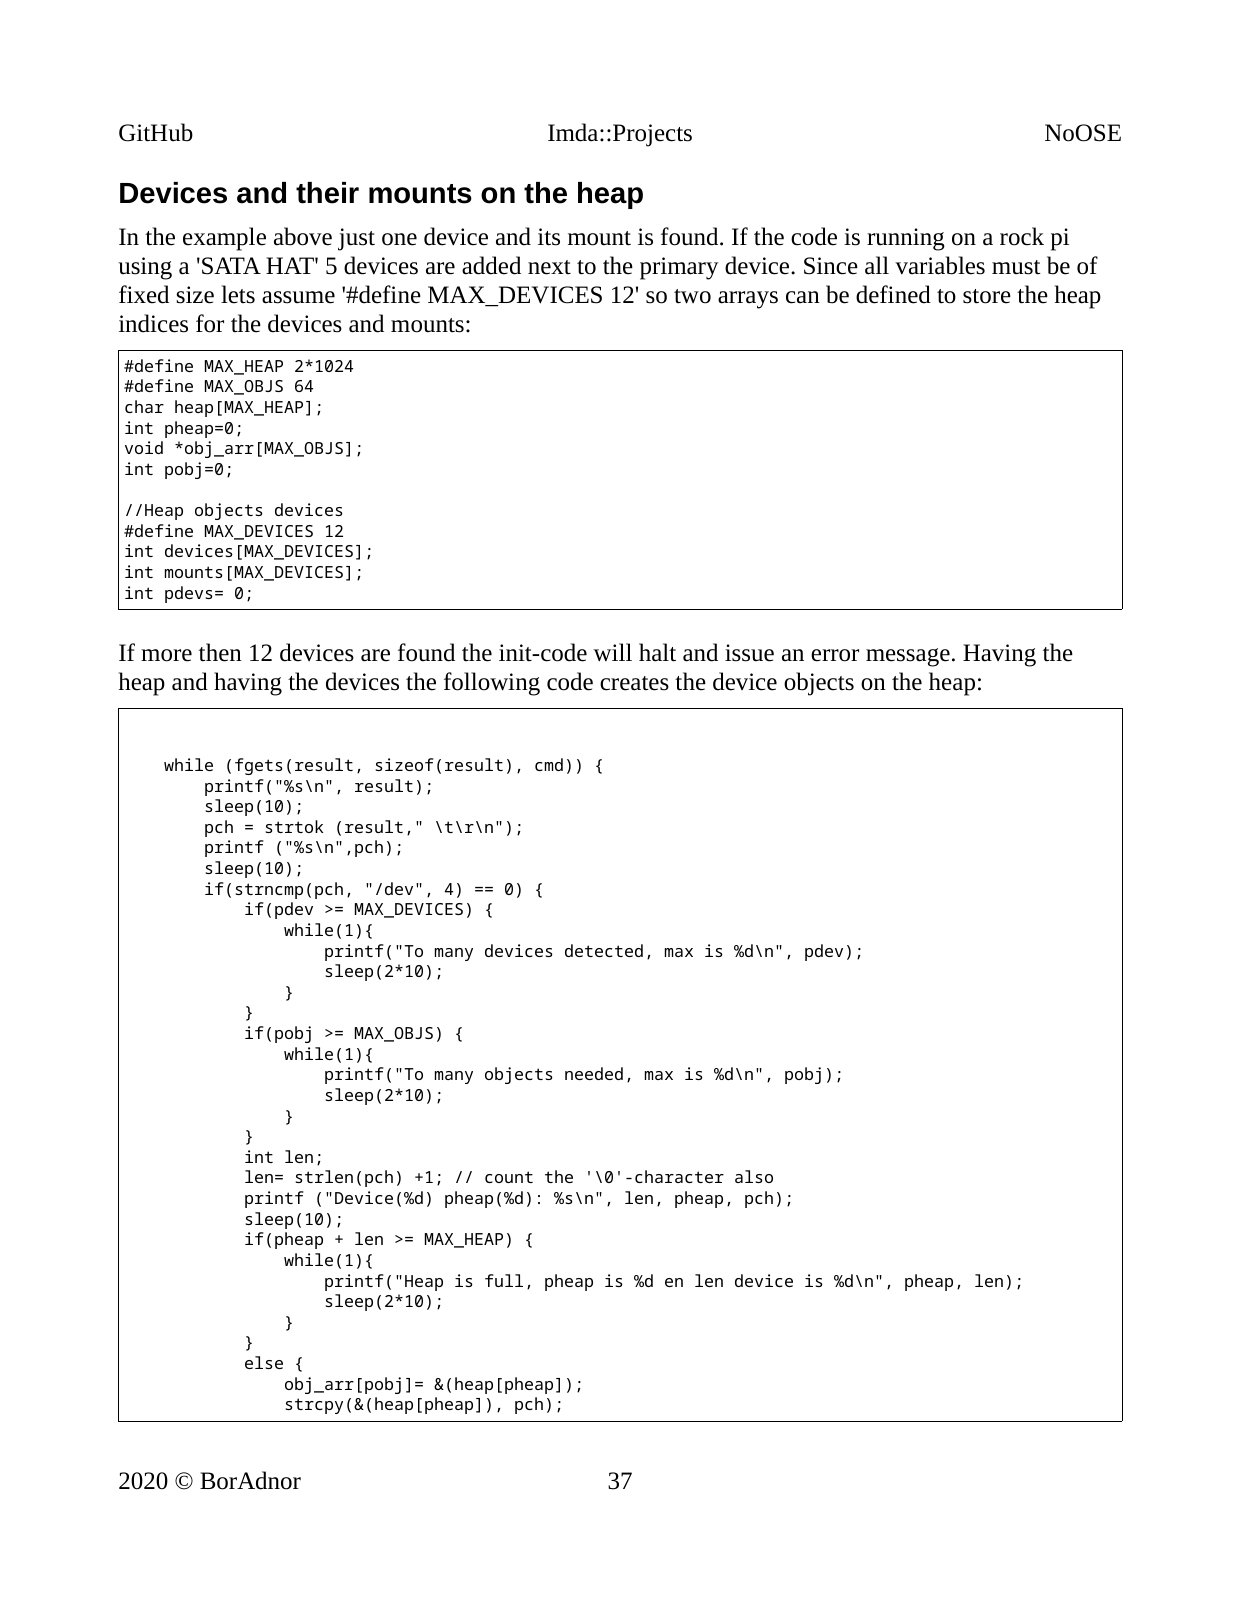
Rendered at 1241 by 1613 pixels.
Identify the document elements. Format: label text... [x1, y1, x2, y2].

text In the example above just one device and its mount is found. If the code is running on a rock pi using a 'SATA HAT' 5 devices are added next to the primary device. Since all variables must be of fixed size lets assume '#define MAX_DEVICES 12' so two arrays can be defined to store the heap indices for the devices and mounts: [118, 222, 1122, 337]
table_header #define MAX_HEAP 2*1024 #define MAX_OBJS 64 char heap[MAX_HEAP]; int pheap=0; void *obj_arr[MAX_OBJS]; int pobj=0; //Heap objects devices #define MAX_DEVICES 12 int devices[MAX_DEVICES]; int mounts[MAX_DEVICES]; int pdevs= 0; [119, 351, 1122, 609]
subtitle Devices and their mounts on the heap [118, 176, 1122, 210]
table_header while (fgets(result, sizeof(result), cmd)) { printf("%s\n", result); sleep(10); pch = strtok (result," \t\r\n"); printf ("%s\n",pch); sleep(10); if(strncmp(pch, "/dev", 4) == 0) { if(pdev >= MAX_DEVICES) { while(1){ printf("To many devices detected, max is %d\n", pdev); sleep(2*10); } } if(pobj >= MAX_OBJS) { while(1){ printf("To many objects needed, max is %d\n", pobj); sleep(2*10); } } int len; len= strlen(pch) +1; // count the '\0'-character also printf ("Device(%d) pheap(%d): %s\n", len, pheap, pch); sleep(10); if(pheap + len >= MAX_HEAP) { while(1){ printf("Heap is full, pheap is %d en len device is %d\n", pheap, len); sleep(2*10); } } else { obj_arr[pobj]= &(heap[pheap]); strcpy(&(heap[pheap]), pch); [119, 709, 1122, 1421]
text If more then 12 devices are found the init-code will halt and issue an error message. Having the heap and having the devices the following code creates the device objects on the heap: [118, 610, 1122, 695]
